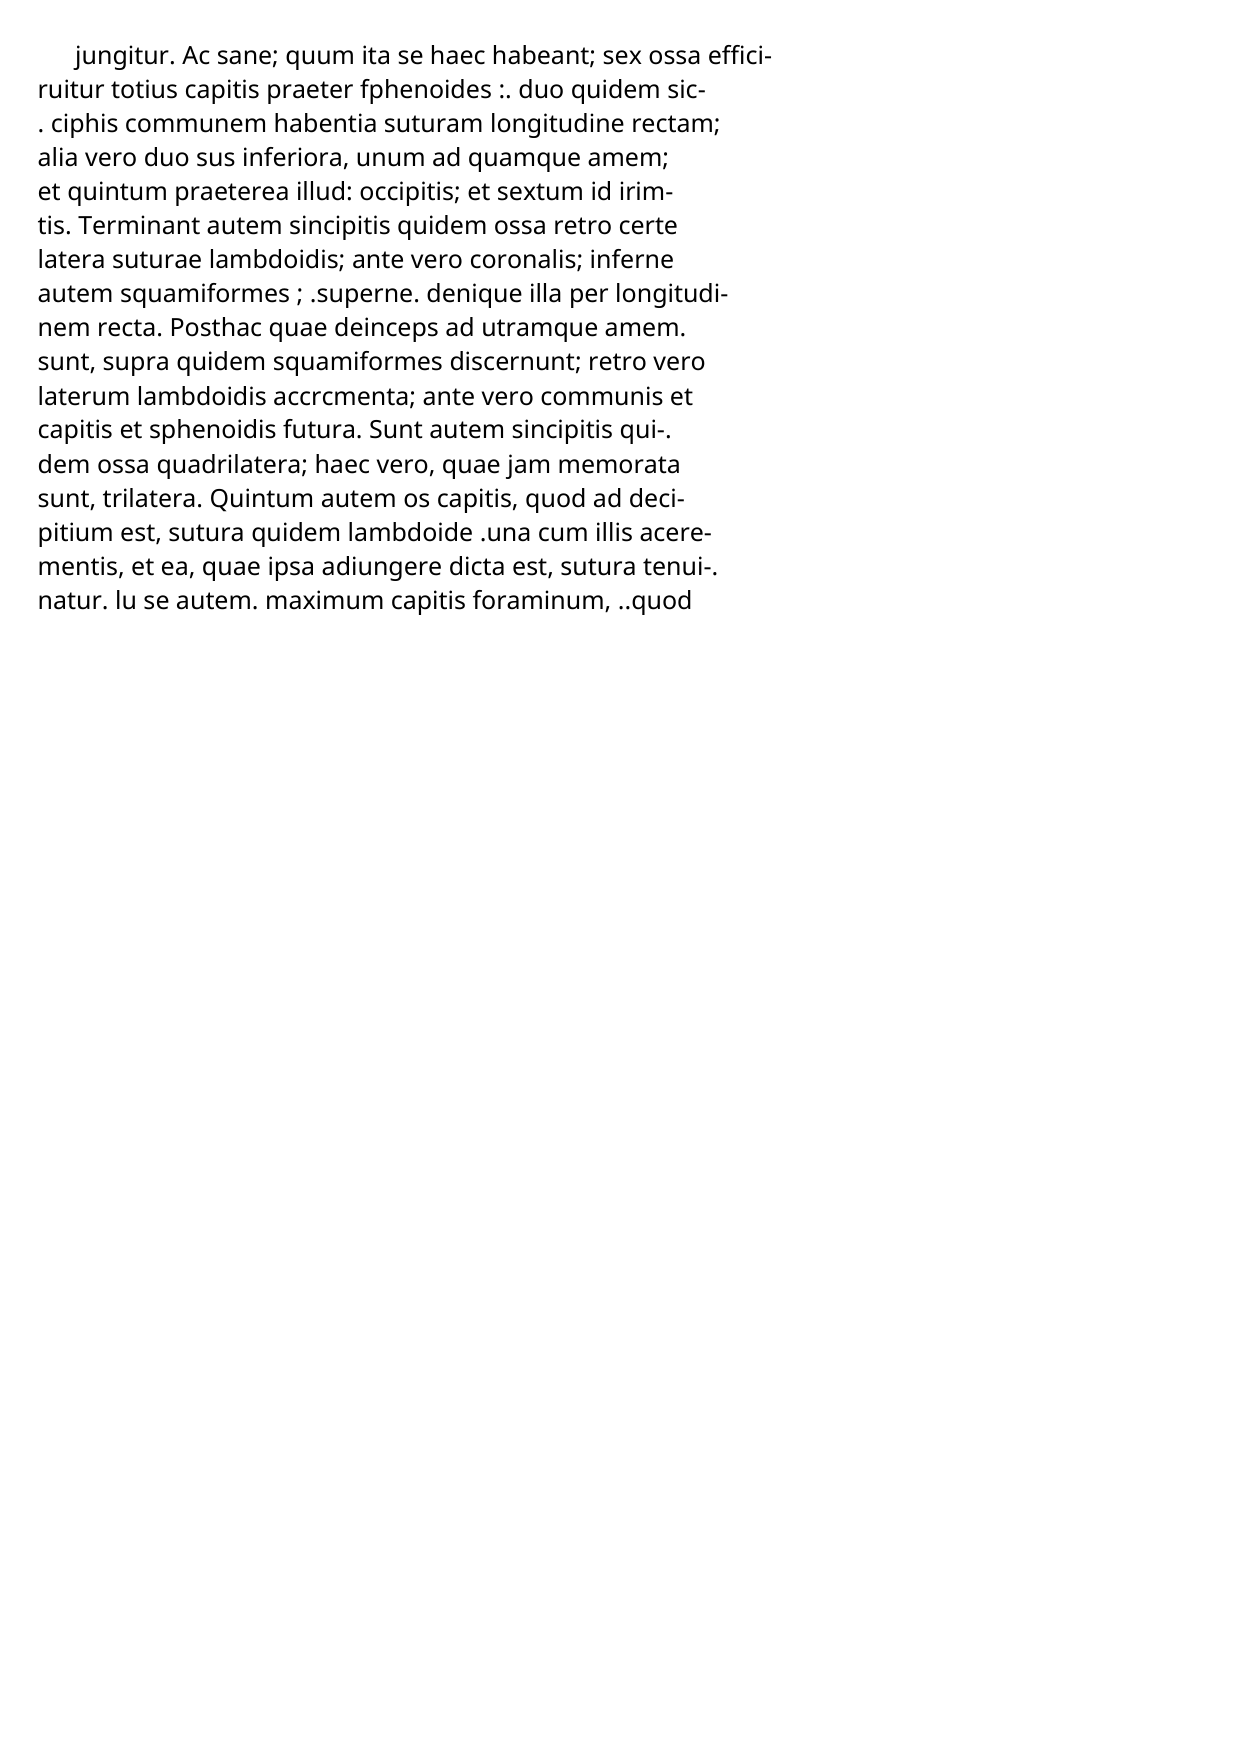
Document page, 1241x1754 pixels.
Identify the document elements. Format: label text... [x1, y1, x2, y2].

text jungitur. Ac sane; quum ita se haec habeant; sex ossa effici- ruitur totius capitis praeter fphenoides :. duo quidem sic- . ciphis communem habentia suturam longitudine rectam; [37, 37, 1203, 140]
text alia vero duo sus inferiora, unum ad quamque amem; et quintum praeterea illud: occipitis; et sextum id irim- tis. Terminant autem sincipitis quidem ossa retro certe latera suturae lambdoidis; ante vero coronalis; inferne autem squamiformes ; .superne. denique illa per longitudi- nem recta. Posthac quae deinceps ad utramque amem. sunt, supra quidem squamiformes discernunt; retro vero laterum lambdoidis accrcmenta; ante vero communis et capitis et sphenoidis futura. Sunt autem sincipitis qui-. dem ossa quadrilatera; haec vero, quae jam memorata sunt, trilatera. Quintum autem os capitis, quod ad deci- pitium est, sutura quidem lambdoide .una cum illis acere- mentis, et ea, quae ipsa adiungere dicta est, sutura tenui-. natur. lu se autem. maximum capitis foraminum, ..quod [37, 140, 1203, 617]
